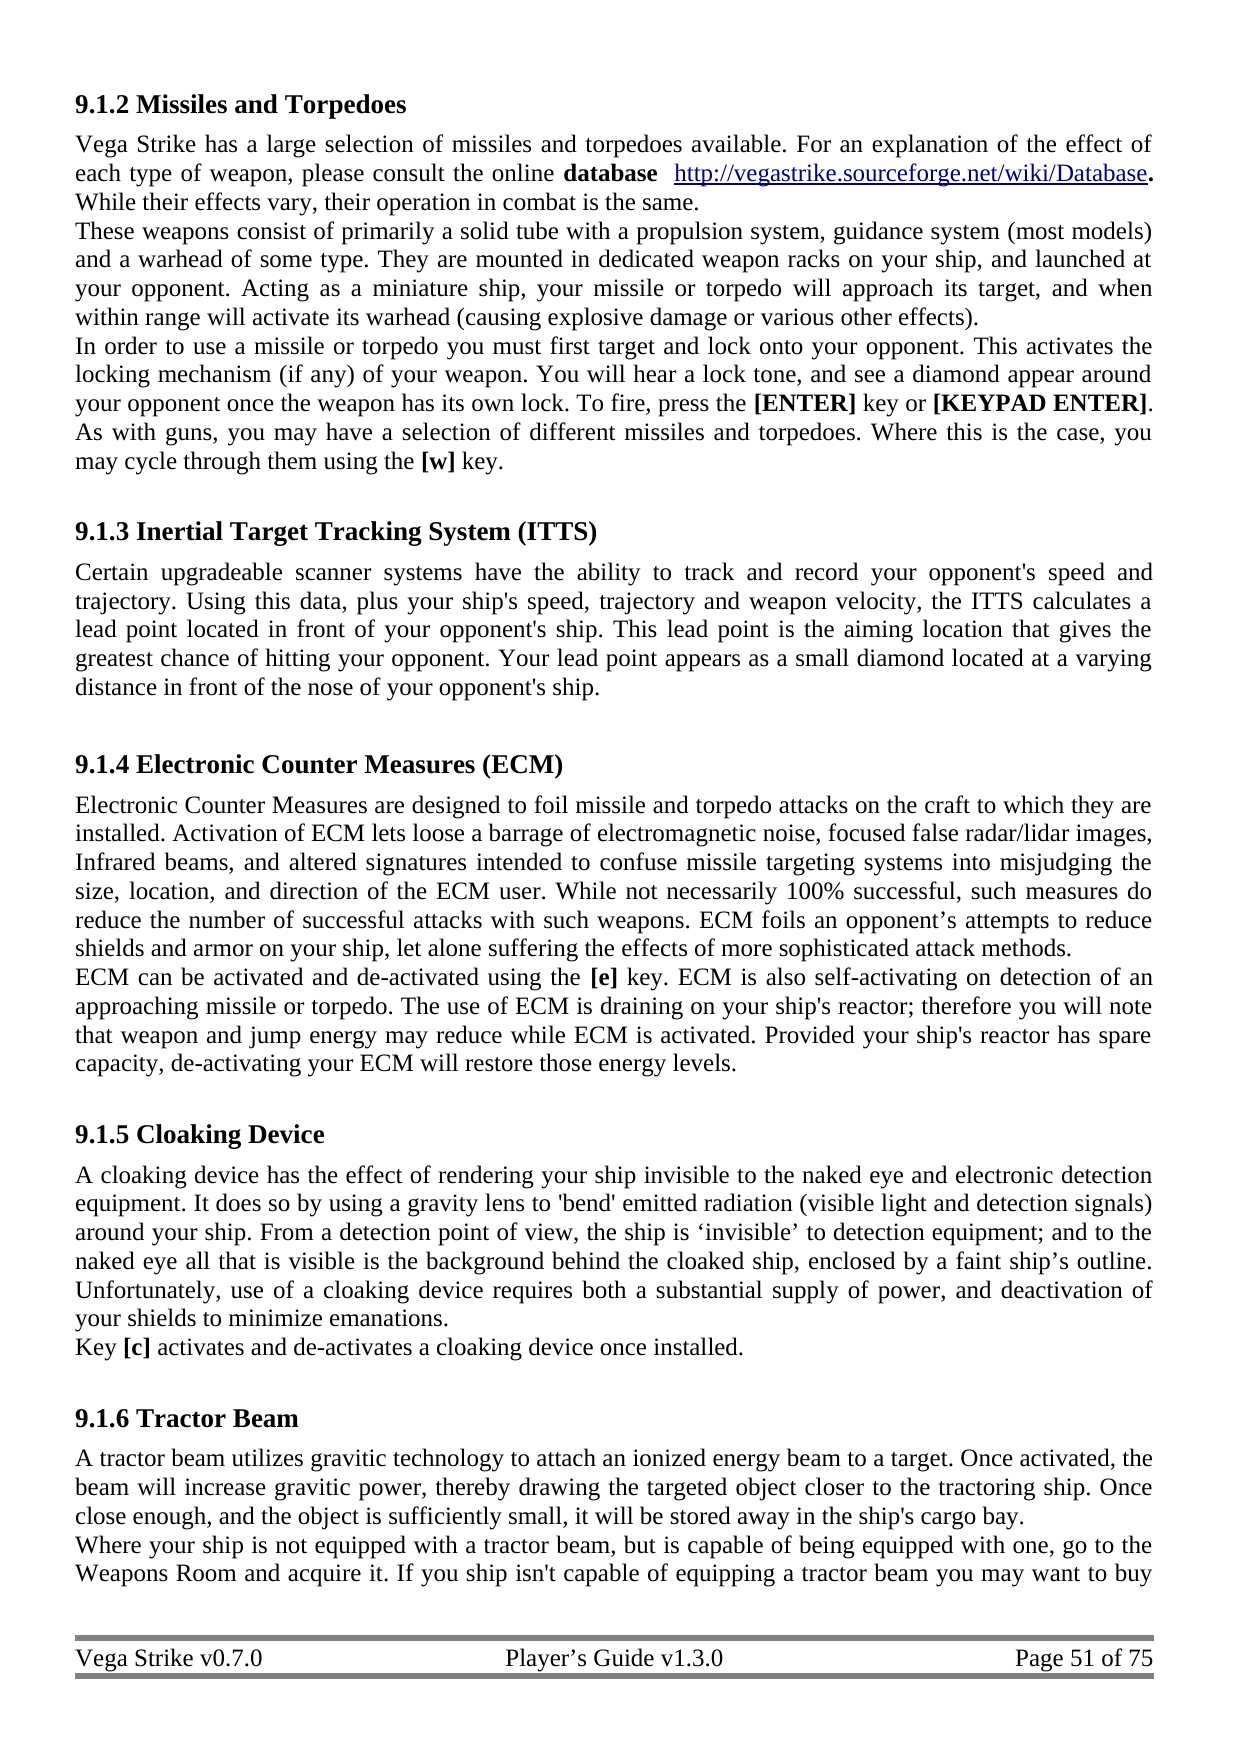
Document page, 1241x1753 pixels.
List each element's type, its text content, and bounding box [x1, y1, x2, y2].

text In order to use a missile or torpedo you must first target and lock onto your opponent. This activates the locking mechanism (if any) of your weapon. You will hear a lock tone, and see a diamond appear around your opponent once the weapon has its own lock. To fire, press the [ENTER] key or [KEYPAD ENTER]. As with guns, you may have a selection of different missiles and torpedoes. Where this is the case, you may cycle through them using the [w] key. [75, 331, 1154, 474]
subtitle 9.1.2 Missiles and Torpedoes [75, 88, 1154, 119]
subtitle 9.1.3 Inertial Target Tracking System (ITTS) [75, 516, 1154, 547]
subtitle 9.1.5 Cloaking Device [75, 1118, 1154, 1149]
text Where your ship is not equipped with a tractor beam, but is capable of being equipped with one, go to the Weapons Room and acquire it. If you ship isn't capable of equipping a tractor beam you may want to buy [75, 1530, 1154, 1587]
text Certain upgradeable scanner systems have the ability to track and record your opponent's speed and trajectory. Using this data, plus your ship's speed, trajectory and weapon velocity, the ITTS calculates a lead point located in front of your opponent's ship. This lead point is the aiming location that gives the greatest chance of hitting your opponent. Your lead point appears as a small diamond located at a varying distance in front of the nose of your opponent's ship. [75, 557, 1154, 701]
subtitle 9.1.4 Electronic Counter Measures (ECM) [75, 748, 1154, 779]
text These weapons consist of primarily a solid tube with a propulsion system, guidance system (most models) and a warhead of some type. They are mounted in dedicated weapon racks on your ship, and launched at your opponent. Acting as a miniature ship, your missile or torpedo will approach its target, and when within range will activate its warhead (causing explosive damage or various other effects). [75, 216, 1154, 331]
text Electronic Counter Measures are designed to foil missile and torpedo attacks on the craft to which they are installed. Activation of ECM lets loose a barrage of electromagnetic noise, focused false radar/lidar images, Infrared beams, and altered signatures intended to confuse missile targeting systems into misjudging the size, location, and direction of the ECM user. While not necessarily 100% successful, such measures do reduce the number of successful attacks with such weapons. ECM foils an opponent’s attempts to reduce shields and armor on your ship, let alone suffering the effects of more sophisticated attack methods. [75, 790, 1154, 962]
text ECM can be activated and de-activated using the [e] key. ECM is also self-activating on detection of an approaching missile or torpedo. The use of ECM is draining on your ship's reactor; therefore you will note that weapon and jump energy may reduce while ECM is activated. Provided your ship's reactor has spare capacity, de-activating your ECM will restore those energy levels. [75, 962, 1154, 1077]
text A cloaking device has the effect of rendering your ship invisible to the naked eye and electronic detection equipment. It does so by using a gravity lens to 'bend' emitted radiation (visible light and detection signals) around your ship. From a detection point of view, the ship is ‘invisible’ to detection equipment; and to the naked eye all that is visible is the background behind the cloaked ship, enclosed by a faint ship’s outline. Unfortunately, use of a cloaking device requires both a substantial supply of power, and deactivation of your shields to minimize emanations. [75, 1160, 1154, 1332]
subtitle 9.1.6 Tractor Beam [75, 1402, 1154, 1433]
text Vega Strike has a large selection of missiles and torpedoes available. For an explanation of the effect of each type of weapon, please consult the online database http://vegastrike.sourceforge.net/wiki/Database. While their effects vary, their operation in combat is the same. [75, 129, 1154, 216]
text A tractor beam utilizes gravitic technology to attach an ionized energy beam to a target. Once activated, the beam will increase gravitic power, thereby drawing the targeted object closer to the tractoring ship. Once close enough, and the object is sufficiently small, it will be stored away in the ship's cargo bay. [75, 1443, 1154, 1530]
text Key [c] activates and de-activates a cloaking device once installed. [75, 1332, 1154, 1361]
